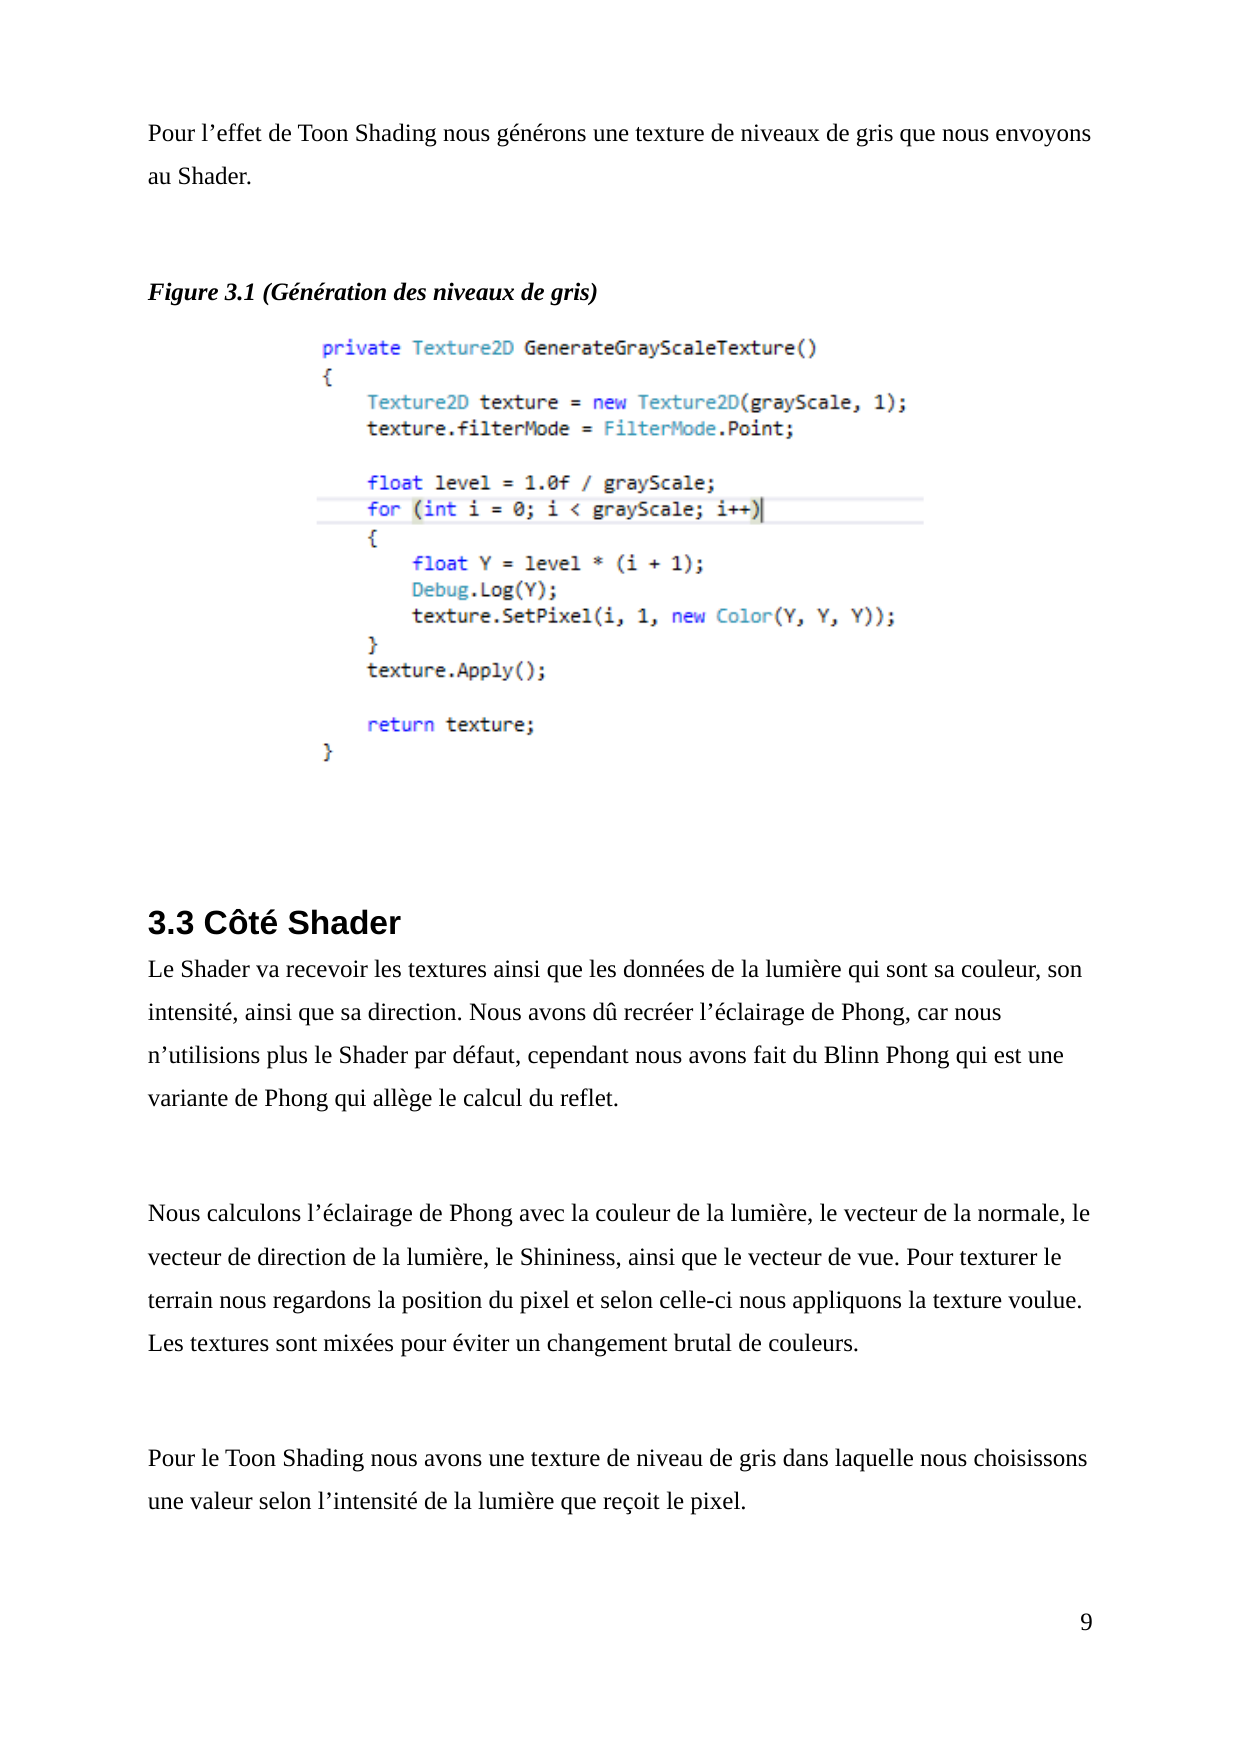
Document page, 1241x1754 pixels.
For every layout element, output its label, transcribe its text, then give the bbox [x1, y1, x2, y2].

text Pour l’effet de Toon Shading nous générons une texture de niveaux de gris que nous envoyons au Shader. [148, 118, 1093, 190]
text Nous calculons l’éclairage de Phong avec la couleur de la lumière, le vecteur de la normale, le vecteur de direction de la lumière, le Shininess, ainsi que le vecteur de vue. Pour texturer le terrain nous regardons la position du pixel et selon celle-ci nous appliquons la texture voulue. Les textures sont mixées pour éviter un changement brutal de couleurs. [148, 1198, 1093, 1357]
subtitle 3.3 Côté Shader [148, 902, 1093, 941]
text Le Shader va recevoir les textures ainsi que les données de la lumière qui sont sa couleur, son intensité, ainsi que sa direction. Nous avons dû recréer l’éclairage de Phong, car nous n’utilisions plus le Shader par défaut, cependant nous avons fait du Blinn Phong qui est une variante de Phong qui allège le calcul du reflet. [148, 954, 1093, 1112]
text Figure 3.1 (Génération des niveaux de gris) [148, 277, 1093, 305]
picture [316, 334, 924, 772]
text Pour le Toon Shading nous avons une texture de niveau de gris dans laquelle nous choisissons une valeur selon l’intensité de la lumière que reçoit le pixel. [148, 1443, 1093, 1515]
